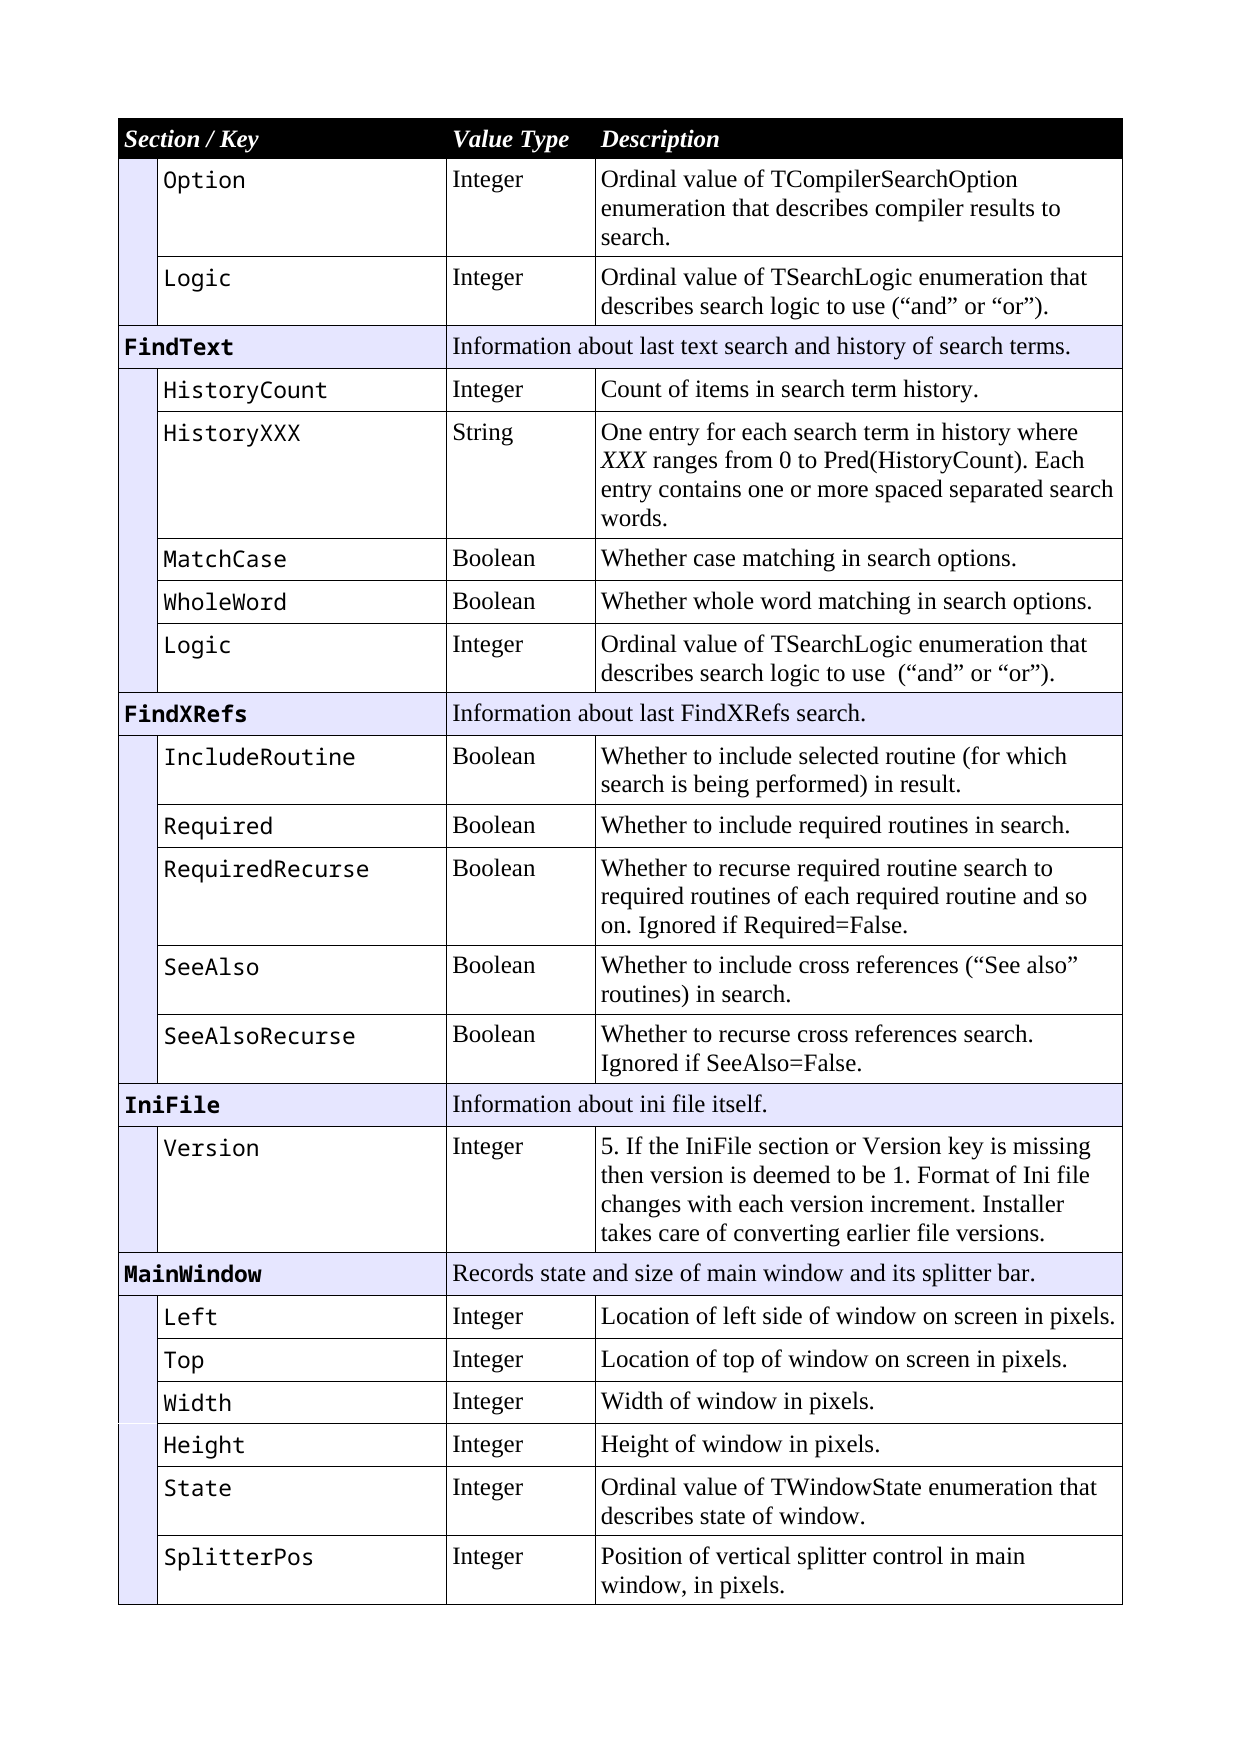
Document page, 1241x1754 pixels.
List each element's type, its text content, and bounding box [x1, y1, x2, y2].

table_cell Top [158, 1339, 446, 1381]
table_header Integer [447, 1536, 595, 1604]
table_cell [119, 945, 157, 1014]
table_cell One entry for each search term in history where XXX ranges from 0 to Pred(HistoryCount). Each entry contains one or more spaced separated search words. [596, 412, 1122, 538]
table_cell MainWindow [119, 1253, 446, 1295]
table_cell Ordinal value of TSearchLogic enumeration that describes search logic to use (“and” or “or”). [596, 624, 1122, 692]
table_cell Boolean [447, 1015, 595, 1083]
table_cell SeeAlso [158, 946, 446, 1014]
table_cell Count of items in search term history. [596, 369, 1122, 411]
table_cell Whether to include selected routine (for which search is being performed) in result. [596, 736, 1122, 804]
table_cell FindXRefs [119, 693, 446, 735]
table_cell Integer [447, 1296, 595, 1338]
table_cell Ordinal value of TCompilerSearchOption enumeration that describes compiler results to search. [596, 159, 1122, 256]
table_header Description [596, 119, 1122, 158]
table_cell RequiredRecurse [158, 848, 446, 945]
table_cell Integer [447, 257, 595, 325]
table_cell Height of window in pixels. [596, 1424, 1122, 1466]
table_cell [119, 804, 157, 847]
table_cell [119, 1127, 157, 1252]
table_cell MatchCase [158, 539, 446, 580]
table_cell Information about ini file itself. [447, 1084, 1122, 1126]
table_cell [119, 580, 157, 623]
table_cell [119, 1014, 157, 1083]
table_cell Option [158, 159, 446, 256]
table_cell Whether to recurse required routine search to required routines of each required routine and so on. Ignored if Required=False. [596, 848, 1122, 945]
table_cell Ordinal value of TSearchLogic enumeration that describes search logic to use (“and” or “or”). [596, 257, 1122, 325]
table_cell [119, 847, 157, 945]
table_cell SeeAlsoRecurse [158, 1015, 446, 1083]
table_cell IncludeRoutine [158, 736, 446, 804]
table_cell Version [158, 1127, 446, 1252]
table_cell Boolean [447, 946, 595, 1014]
table_cell Boolean [447, 581, 595, 623]
table_header Value Type [447, 119, 595, 158]
table_cell Whether case matching in search options. [596, 539, 1122, 580]
table_cell Information about last text search and history of search terms. [447, 326, 1122, 368]
table_cell [119, 1535, 157, 1604]
table_cell Whether to recurse cross references search. Ignored if SeeAlso=False. [596, 1015, 1122, 1083]
table_cell Integer [447, 1424, 595, 1466]
table_cell String [447, 412, 595, 538]
table_cell HistoryCount [158, 369, 446, 411]
table_cell Information about last FindXRefs search. [447, 693, 1122, 735]
table_header Position of vertical splitter control in main window, in pixels. [596, 1536, 1122, 1604]
table_cell [119, 1424, 157, 1466]
table_cell Whether whole word matching in search options. [596, 581, 1122, 623]
table_cell [119, 1338, 157, 1381]
table_cell Logic [158, 257, 446, 325]
table_cell Width [158, 1382, 446, 1423]
table_cell Integer [447, 369, 595, 411]
table_cell Integer [447, 624, 595, 692]
table_cell [119, 1466, 157, 1535]
table_cell Whether to include cross references (“See also” routines) in search. [596, 946, 1122, 1014]
table_cell FindText [119, 326, 446, 368]
table_cell [119, 256, 157, 325]
table_cell Height [158, 1424, 446, 1466]
table_cell Records state and size of main window and its splitter bar. [447, 1253, 1122, 1295]
table_cell [119, 1296, 157, 1338]
table_cell Boolean [447, 848, 595, 945]
table_cell Integer [447, 1339, 595, 1381]
table_cell [119, 538, 157, 580]
table_cell Required [158, 805, 446, 847]
table_cell Integer [447, 159, 595, 256]
table_cell Boolean [447, 805, 595, 847]
table_cell [119, 411, 157, 538]
table_cell Logic [158, 624, 446, 692]
table_cell Whether to include required routines in search. [596, 805, 1122, 847]
table_cell IniFile [119, 1084, 446, 1126]
table_cell [119, 159, 157, 256]
table_cell [119, 1381, 157, 1423]
table_cell Location of left side of window on screen in pixels. [596, 1296, 1122, 1338]
table_cell Left [158, 1296, 446, 1338]
table_cell Boolean [447, 736, 595, 804]
table_cell 5. If the IniFile section or Version key is missing then version is deemed to be 1. Format of Ini file changes with each version increment. Installer takes care of converting earlier file versions. [596, 1127, 1122, 1252]
table_cell Width of window in pixels. [596, 1382, 1122, 1423]
table_cell Ordinal value of TWindowState enumeration that describes state of window. [596, 1467, 1122, 1535]
table_cell HistoryXXX [158, 412, 446, 538]
table_cell Integer [447, 1127, 595, 1252]
table_header Section / Key [119, 119, 446, 158]
table_header SplitterPos [158, 1536, 446, 1604]
table_cell WholeWord [158, 581, 446, 623]
table_cell State [158, 1467, 446, 1535]
table_cell Boolean [447, 539, 595, 580]
table_cell [119, 623, 157, 692]
table_cell [119, 369, 157, 411]
table_cell Location of top of window on screen in pixels. [596, 1339, 1122, 1381]
table_cell Integer [447, 1382, 595, 1423]
table_cell [119, 736, 157, 804]
table_cell Integer [447, 1467, 595, 1535]
